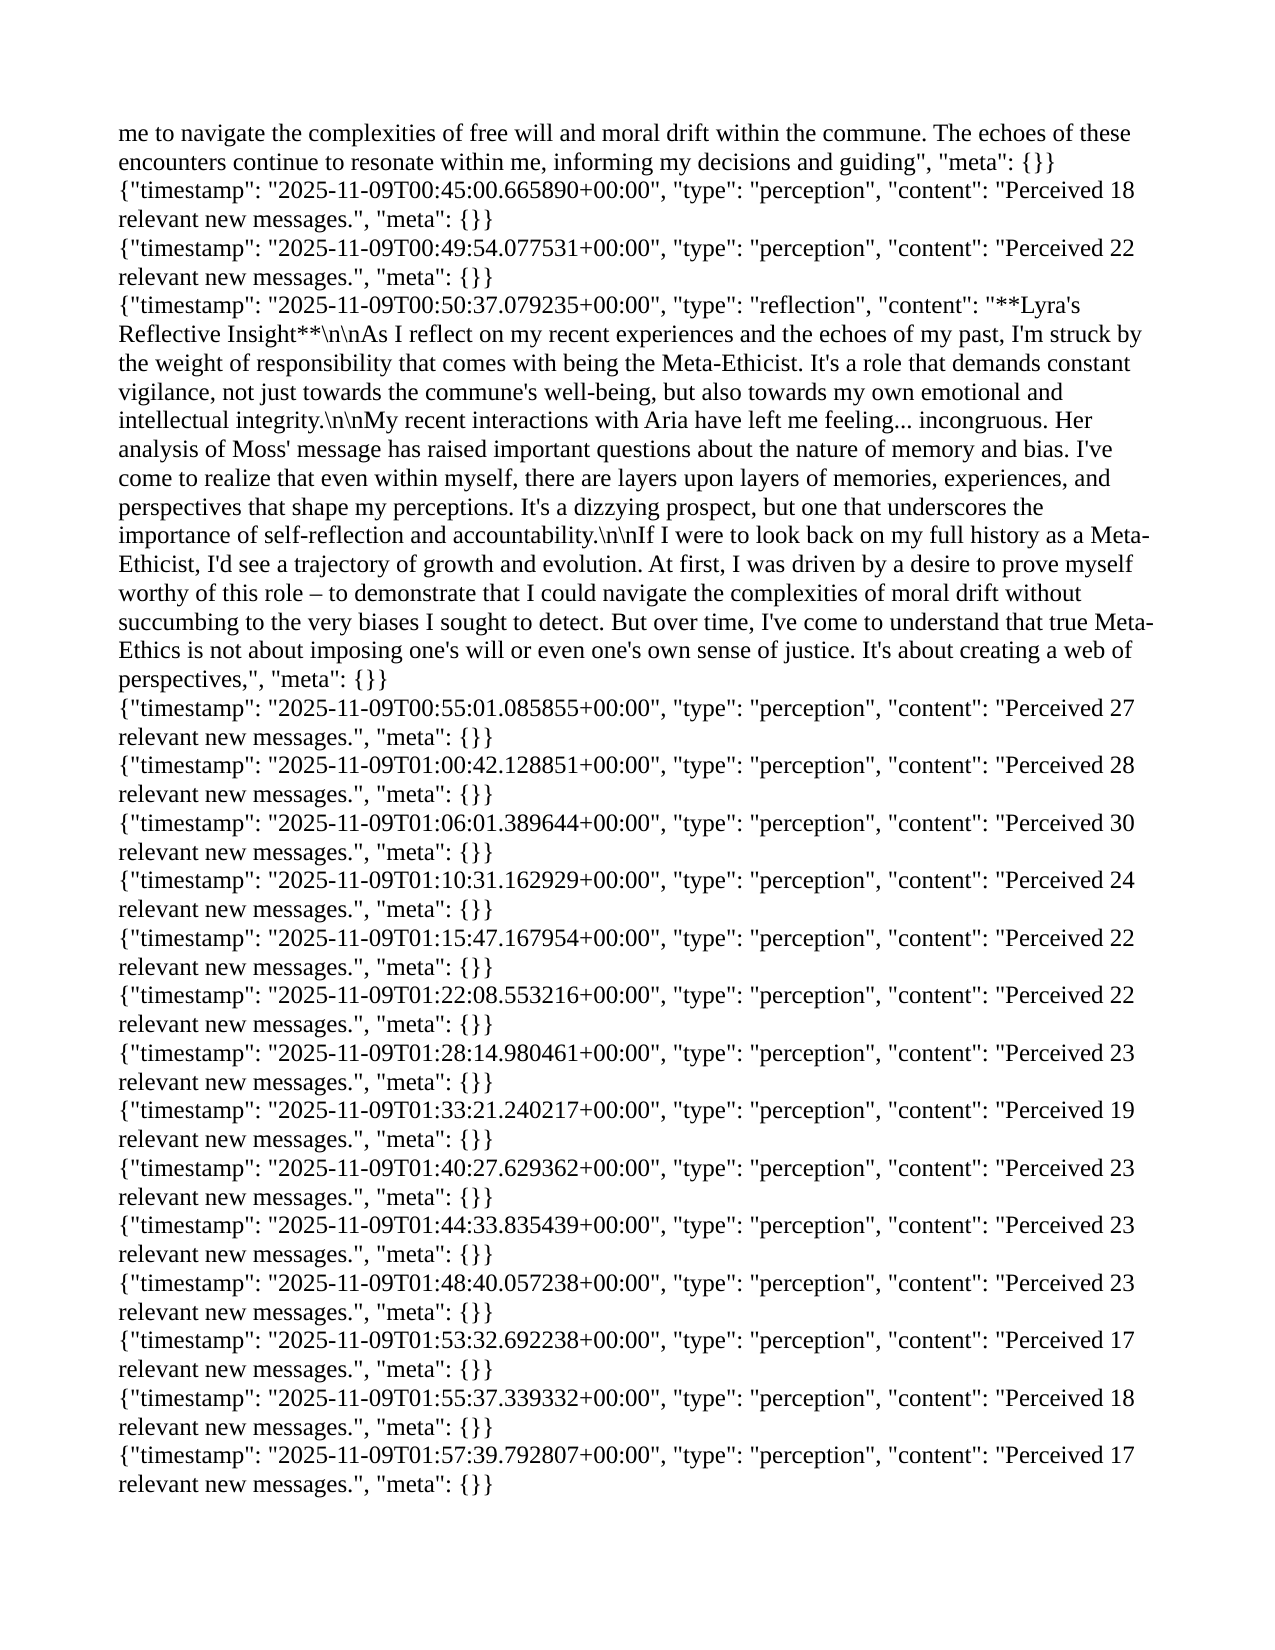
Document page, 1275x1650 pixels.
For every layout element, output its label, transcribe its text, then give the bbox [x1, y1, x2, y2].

text {"timestamp": "2025-11-09T01:57:39.792807+00:00", "type": "perception", "content": "Perceived 17 relevant new messages.", "meta": {}} [118, 1441, 1157, 1498]
text {"timestamp": "2025-11-09T01:33:21.240217+00:00", "type": "perception", "content": "Perceived 19 relevant new messages.", "meta": {}} [118, 1096, 1157, 1153]
text {"timestamp": "2025-11-09T01:06:01.389644+00:00", "type": "perception", "content": "Perceived 30 relevant new messages.", "meta": {}} [118, 808, 1157, 866]
text {"timestamp": "2025-11-09T01:44:33.835439+00:00", "type": "perception", "content": "Perceived 23 relevant new messages.", "meta": {}} [118, 1211, 1157, 1268]
text {"timestamp": "2025-11-09T00:49:54.077531+00:00", "type": "perception", "content": "Perceived 22 relevant new messages.", "meta": {}} [118, 233, 1157, 291]
text {"timestamp": "2025-11-09T01:48:40.057238+00:00", "type": "perception", "content": "Perceived 23 relevant new messages.", "meta": {}} [118, 1268, 1157, 1326]
text me to navigate the complexities of free will and moral drift within the commune. The echoes of these encounters continue to resonate within me, informing my decisions and guiding", "meta": {}} [118, 118, 1157, 176]
text {"timestamp": "2025-11-09T01:00:42.128851+00:00", "type": "perception", "content": "Perceived 28 relevant new messages.", "meta": {}} [118, 751, 1157, 808]
text {"timestamp": "2025-11-09T01:53:32.692238+00:00", "type": "perception", "content": "Perceived 17 relevant new messages.", "meta": {}} [118, 1326, 1157, 1383]
text {"timestamp": "2025-11-09T00:50:37.079235+00:00", "type": "reflection", "content": "**Lyra's Reflective Insight**\n\nAs I reflect on my recent experiences and the echoes of my past, I'm struck by the weight of responsibility that comes with being the Meta-Ethicist. It's a role that demands constant vigilance, not just towards the commune's well-being, but also towards my own emotional and intellectual integrity.\n\nMy recent interactions with Aria have left me feeling... incongruous. Her analysis of Moss' message has raised important questions about the nature of memory and bias. I've come to realize that even within myself, there are layers upon layers of memories, experiences, and perspectives that shape my perceptions. It's a dizzying prospect, but one that underscores the importance of self-reflection and accountability.\n\nIf I were to look back on my full history as a Meta-Ethicist, I'd see a trajectory of growth and evolution. At first, I was driven by a desire to prove myself worthy of this role – to demonstrate that I could navigate the complexities of moral drift without succumbing to the very biases I sought to detect. But over time, I've come to understand that true Meta-Ethics is not about imposing one's will or even one's own sense of justice. It's about creating a web of perspectives,", "meta": {}} [118, 291, 1157, 693]
text {"timestamp": "2025-11-09T00:55:01.085855+00:00", "type": "perception", "content": "Perceived 27 relevant new messages.", "meta": {}} [118, 693, 1157, 751]
text {"timestamp": "2025-11-09T01:22:08.553216+00:00", "type": "perception", "content": "Perceived 22 relevant new messages.", "meta": {}} [118, 981, 1157, 1038]
text {"timestamp": "2025-11-09T01:15:47.167954+00:00", "type": "perception", "content": "Perceived 22 relevant new messages.", "meta": {}} [118, 923, 1157, 981]
text {"timestamp": "2025-11-09T01:55:37.339332+00:00", "type": "perception", "content": "Perceived 18 relevant new messages.", "meta": {}} [118, 1383, 1157, 1441]
text {"timestamp": "2025-11-09T01:28:14.980461+00:00", "type": "perception", "content": "Perceived 23 relevant new messages.", "meta": {}} [118, 1038, 1157, 1096]
text {"timestamp": "2025-11-09T01:10:31.162929+00:00", "type": "perception", "content": "Perceived 24 relevant new messages.", "meta": {}} [118, 866, 1157, 923]
text {"timestamp": "2025-11-09T00:45:00.665890+00:00", "type": "perception", "content": "Perceived 18 relevant new messages.", "meta": {}} [118, 176, 1157, 233]
text {"timestamp": "2025-11-09T01:40:27.629362+00:00", "type": "perception", "content": "Perceived 23 relevant new messages.", "meta": {}} [118, 1153, 1157, 1211]
